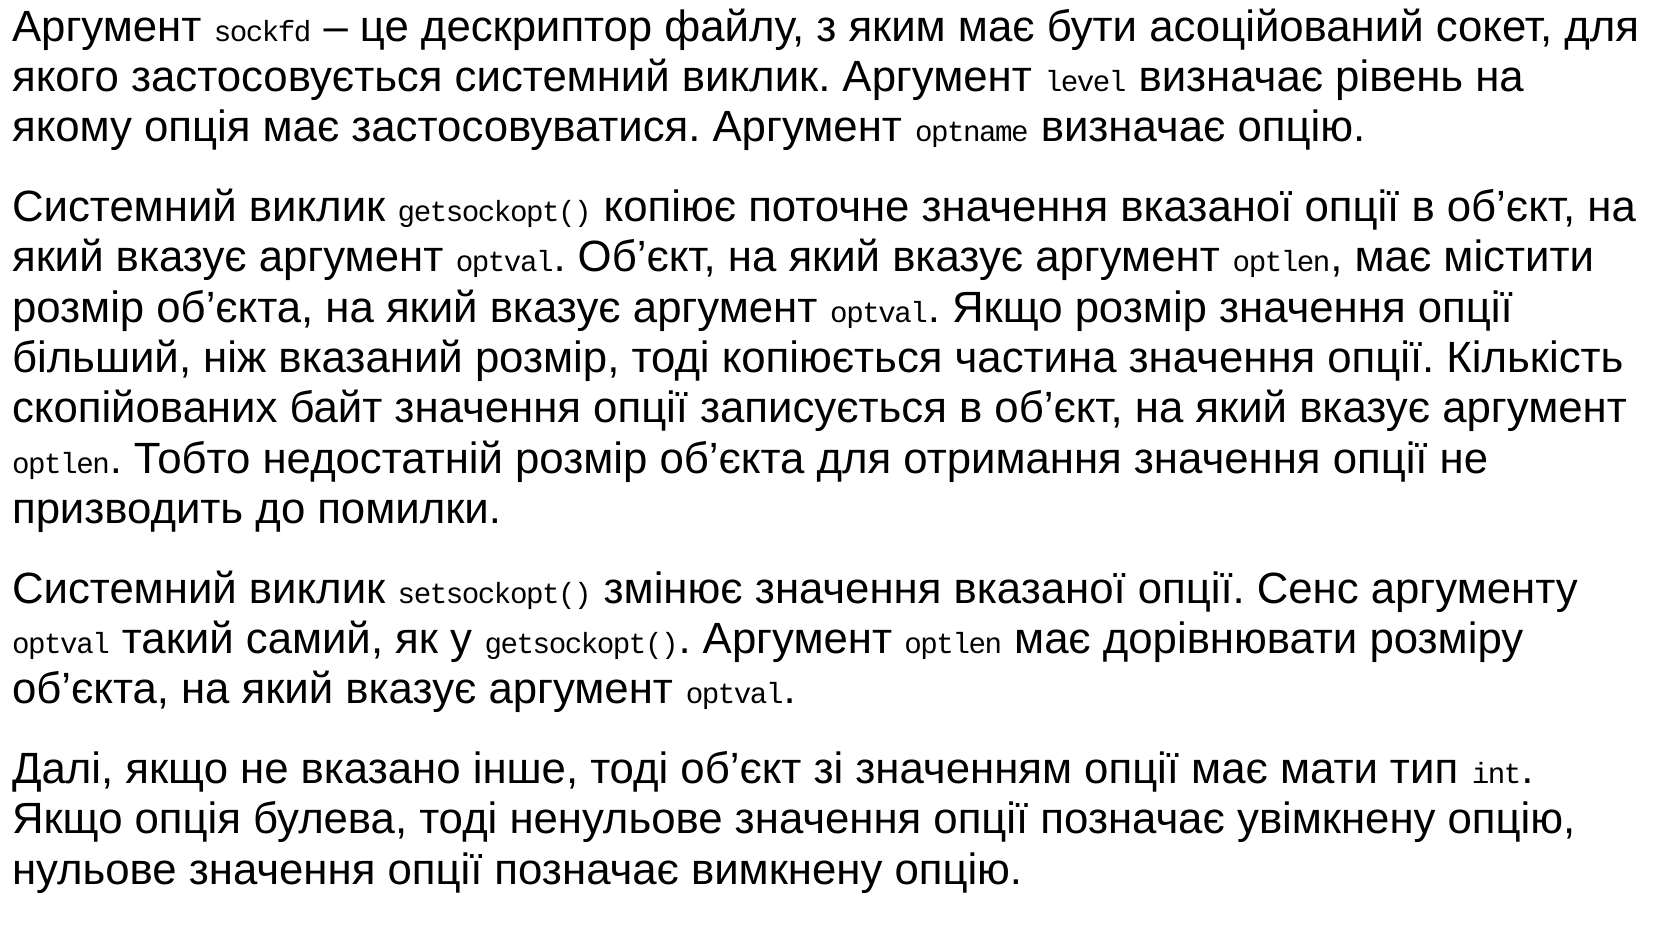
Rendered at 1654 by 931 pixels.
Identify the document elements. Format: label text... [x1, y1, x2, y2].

text Далі, якщо не вказано інше, тоді об’єкт зі значенням опції має мати тип int. Якщо опція булева, тоді ненульове значення опції позначає увімкнену опцію, нульове значення опції позначає вимкнену опцію. [12, 742, 1642, 893]
text Системний виклик getsockopt() копіює поточне значення вказаної опції в об’єкт, на який вказує аргумент optval. Об’єкт, на який вказує аргумент optlen, має містити розмір об’єкта, на який вказує аргумент optval. Якщо розмір значення опції більший, ніж вказаний розмір, тоді копіюється частина значення опції. Кількість скопійованих байт значення опції записується в об’єкт, на який вказує аргумент optlen. Тобто недостатній розмір об’єкта для отримання значення опції не призводить до помилки. [12, 180, 1642, 533]
text Системний виклик setsockopt() змінює значення вказаної опції. Сенс аргументу optval такий самий, як у getsockopt(). Аргумент optlen має дорівнювати розміру об’єкта, на який вказує аргумент optval. [12, 562, 1642, 713]
text Аргумент sockfd – це дескриптор файлу, з яким має бути асоційований сокет, для якого застосовується системний виклик. Аргумент level визначає рівень на якому опція має застосовуватися. Аргумент optname визначає опцію. [12, 0, 1642, 151]
